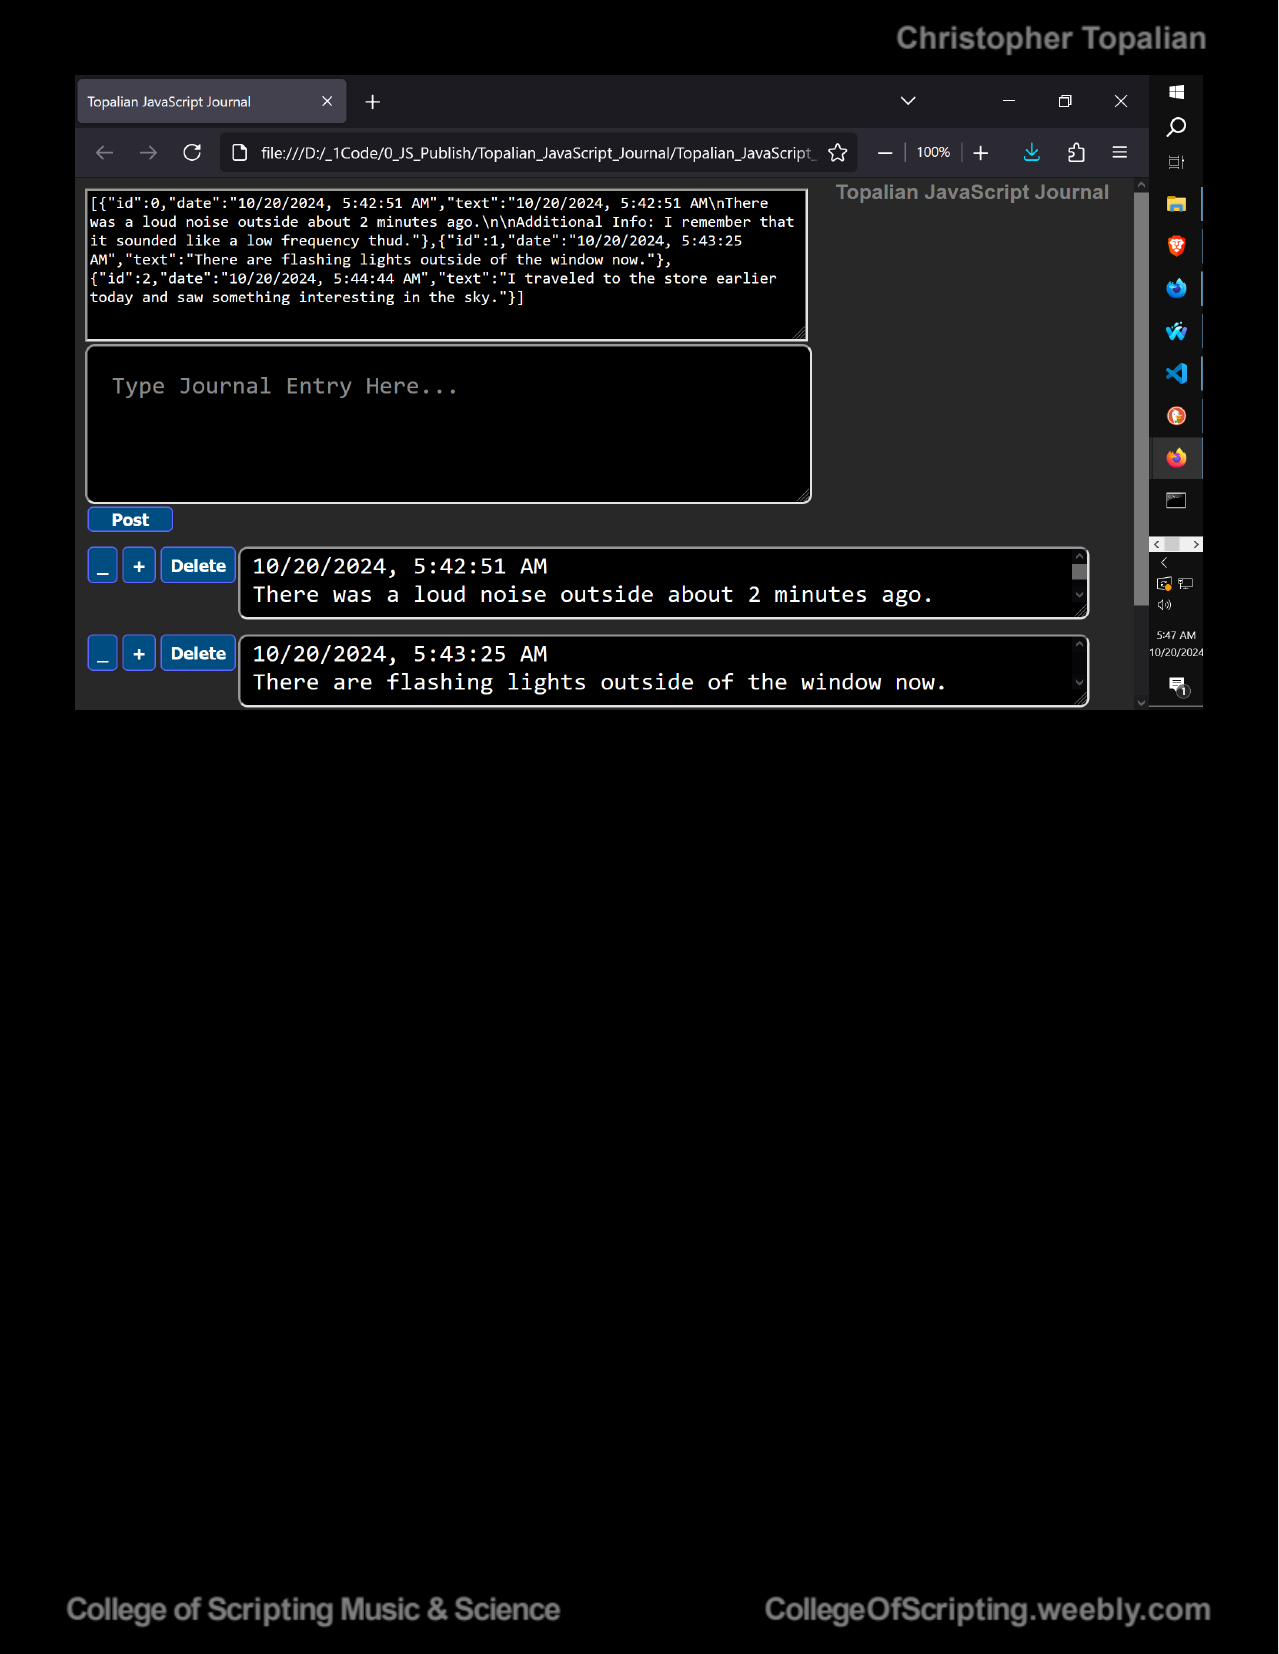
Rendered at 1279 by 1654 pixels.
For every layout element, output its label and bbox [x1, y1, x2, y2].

picture [75, 75, 1203, 710]
